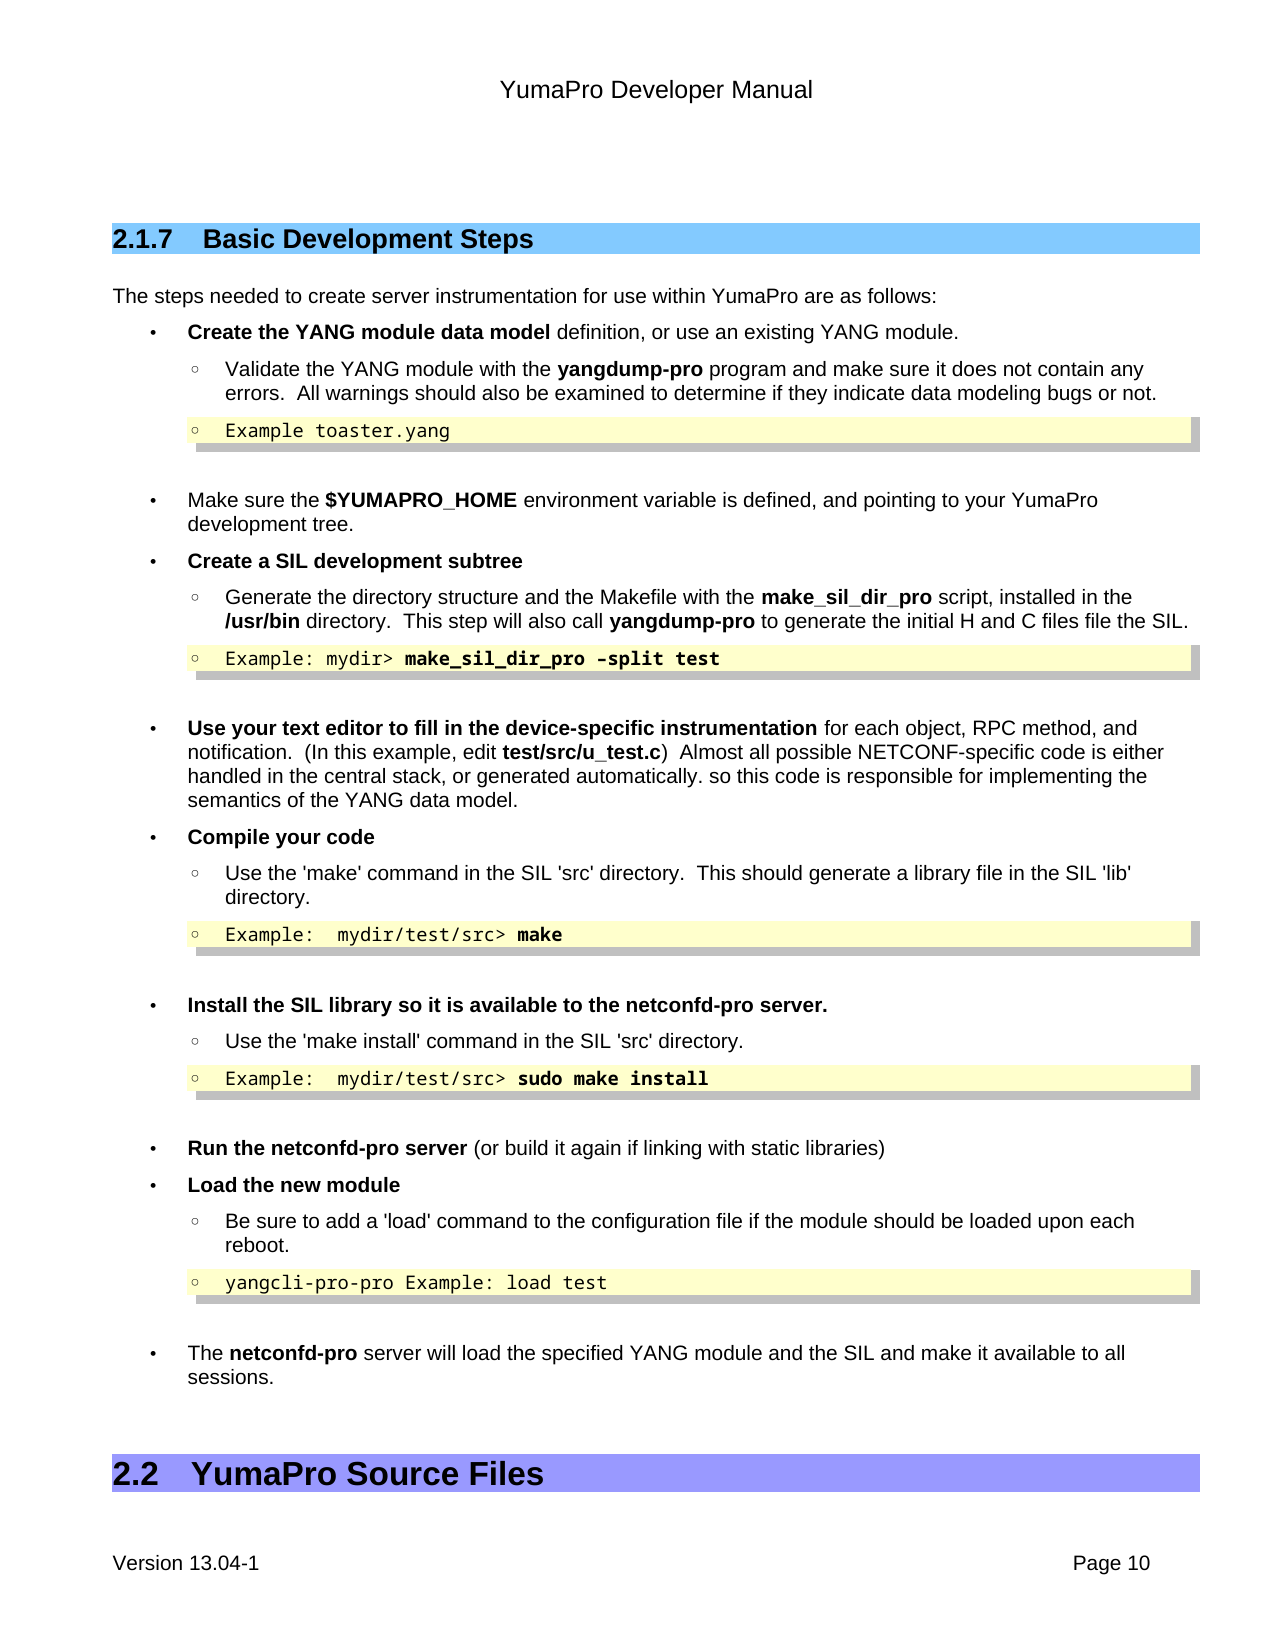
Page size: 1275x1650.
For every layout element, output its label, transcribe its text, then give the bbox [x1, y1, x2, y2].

subtitle YumaPro Source Files [112, 1454, 1200, 1492]
list Create a SIL development subtree [150, 548, 1200, 572]
list Install the SIL library so it is available to the netconfd-pro server. [150, 992, 1200, 1016]
list Use the 'make' command in the SIL 'src' directory. This should generate a library file in the SIL 'lib' directory. [187, 861, 1200, 909]
list Use your text editor to fill in the device-specific instrumentation for each object, RPC method, and notification. (In this example, edit test/src/u_test.c) Almost all possible NETCONF-specific code is either handled in the central stack, or generated automatically. so this code is responsible for implementing the semantics of the YANG data model. [150, 716, 1200, 812]
list Example toaster.yang [187, 417, 1191, 443]
list Make sure the $YUMAPRO_HOME environment variable is defined, and pointing to your YumaPro development tree. [150, 488, 1200, 536]
list yangcli-pro-pro Example: load test [187, 1269, 1191, 1295]
list Example: mydir/test/src> make [187, 921, 1191, 947]
list Validate the YANG module with the yangdump-pro program and make sure it does not contain any errors. All warnings should also be examined to determine if they indicate data modeling bugs or not. [187, 357, 1200, 404]
list Be sure to add a 'load' command to the configuration file if the module should be loaded upon each reboot. [187, 1209, 1200, 1257]
list Compile your code [150, 824, 1200, 848]
list Load the new module [150, 1173, 1200, 1197]
list Generate the directory structure and the Makefile with the make_sil_dir_pro script, installed in the /usr/bin directory. This step will also call yangdump-pro to generate the initial H and C files file the SIL. [187, 585, 1200, 633]
list Use the 'make install' command in the SIL 'src' directory. [187, 1029, 1200, 1053]
list Example: mydir/test/src> sudo make install [187, 1065, 1191, 1091]
list Example: mydir> make_sil_dir_pro –split test [187, 645, 1191, 671]
list Create the YANG module data model definition, or use an existing YANG module. [150, 320, 1200, 344]
text The steps needed to create server instrumentation for use within YumaPro are as follows: [112, 284, 1200, 308]
list Run the netconfd-pro server (or build it again if linking with static libraries) [150, 1136, 1200, 1160]
list The netconfd-pro server will load the specified YANG module and the SIL and make it available to all sessions. [150, 1341, 1200, 1388]
subtitle Basic Development Steps [112, 223, 1200, 254]
